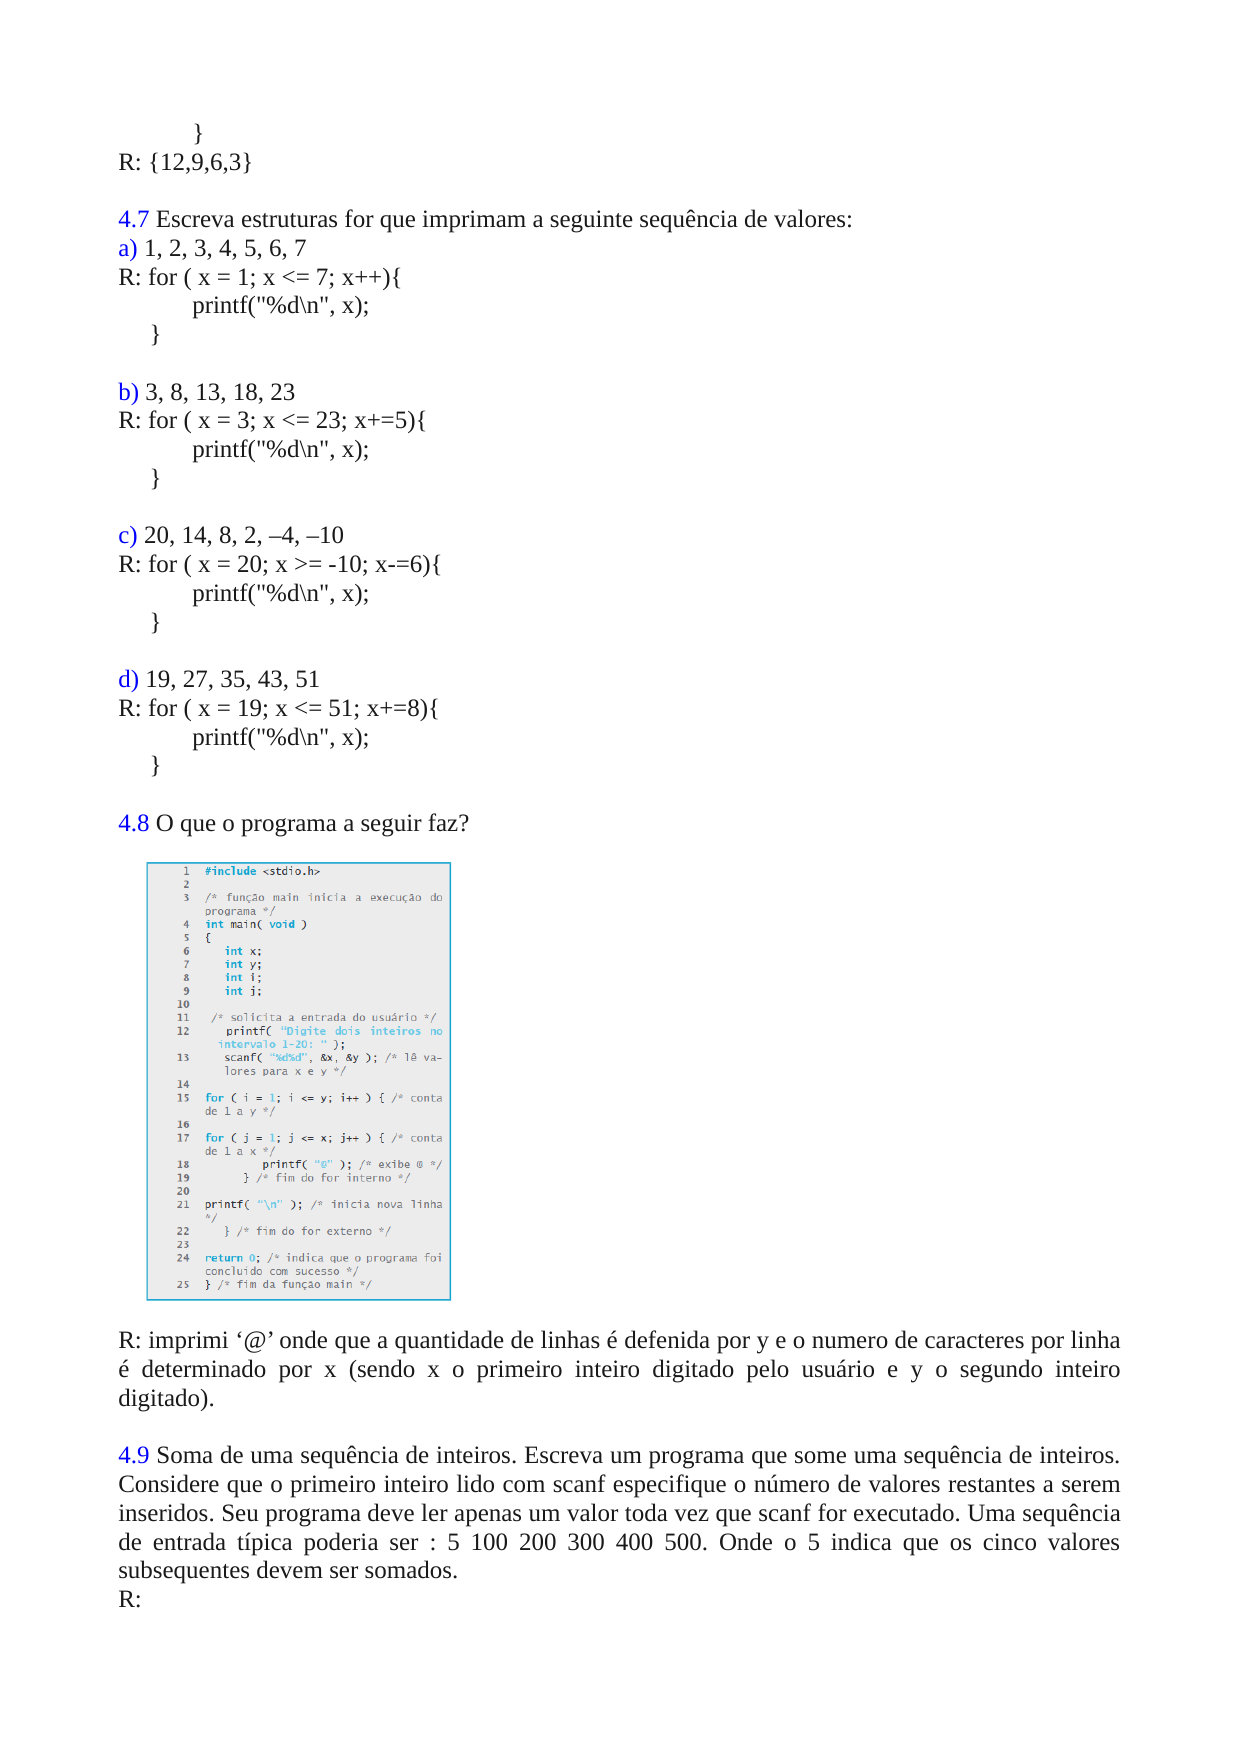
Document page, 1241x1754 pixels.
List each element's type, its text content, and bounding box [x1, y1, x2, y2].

text c) 20, 14, 8, 2, –4, –10 [118, 521, 1122, 549]
text R: imprimi ‘@’ onde que a quantidade de linhas é defenida por y e o numero de caracteres por linha é determinado por x (sendo x o primeiro inteiro digitado pelo usuário e y o segundo inteiro digitado). [118, 1326, 1122, 1412]
text printf("%d\n", x); [118, 722, 1122, 751]
text 4.7 Escreva estruturas for que imprimam a seguinte sequência de valores: [118, 204, 1122, 233]
text 4.8 O que o programa a seguir faz? [118, 808, 1122, 837]
text } [118, 751, 1122, 779]
text R: [118, 1584, 1122, 1613]
text b) 3, 8, 13, 18, 23 [118, 377, 1122, 406]
text printf("%d\n", x); [118, 291, 1122, 319]
text 4.9 Soma de uma sequência de inteiros. Escreva um programa que some uma sequência de inteiros. Considere que o primeiro inteiro lido com scanf especifique o número de valores restantes a serem inseridos. Seu programa deve ler apenas um valor toda vez que scanf for executado. Uma sequência de entrada típica poderia ser : 5 100 200 300 400 500. Onde o 5 indica que os cinco valores subsequentes devem ser somados. [118, 1441, 1122, 1584]
text R: {12,9,6,3} [118, 147, 1122, 176]
text R: for ( x = 20; x >= -10; x-=6){ [118, 549, 1122, 578]
picture [142, 860, 456, 1302]
text printf("%d\n", x); [118, 578, 1122, 607]
text R: for ( x = 3; x <= 23; x+=5){ [118, 406, 1122, 434]
text R: for ( x = 19; x <= 51; x+=8){ [118, 693, 1122, 722]
text } [118, 118, 1122, 147]
text } [118, 319, 1122, 348]
text d) 19, 27, 35, 43, 51 [118, 664, 1122, 693]
text } [118, 607, 1122, 636]
text } [118, 463, 1122, 492]
text printf("%d\n", x); [118, 434, 1122, 463]
text a) 1, 2, 3, 4, 5, 6, 7 [118, 233, 1122, 262]
text R: for ( x = 1; x <= 7; x++){ [118, 262, 1122, 291]
